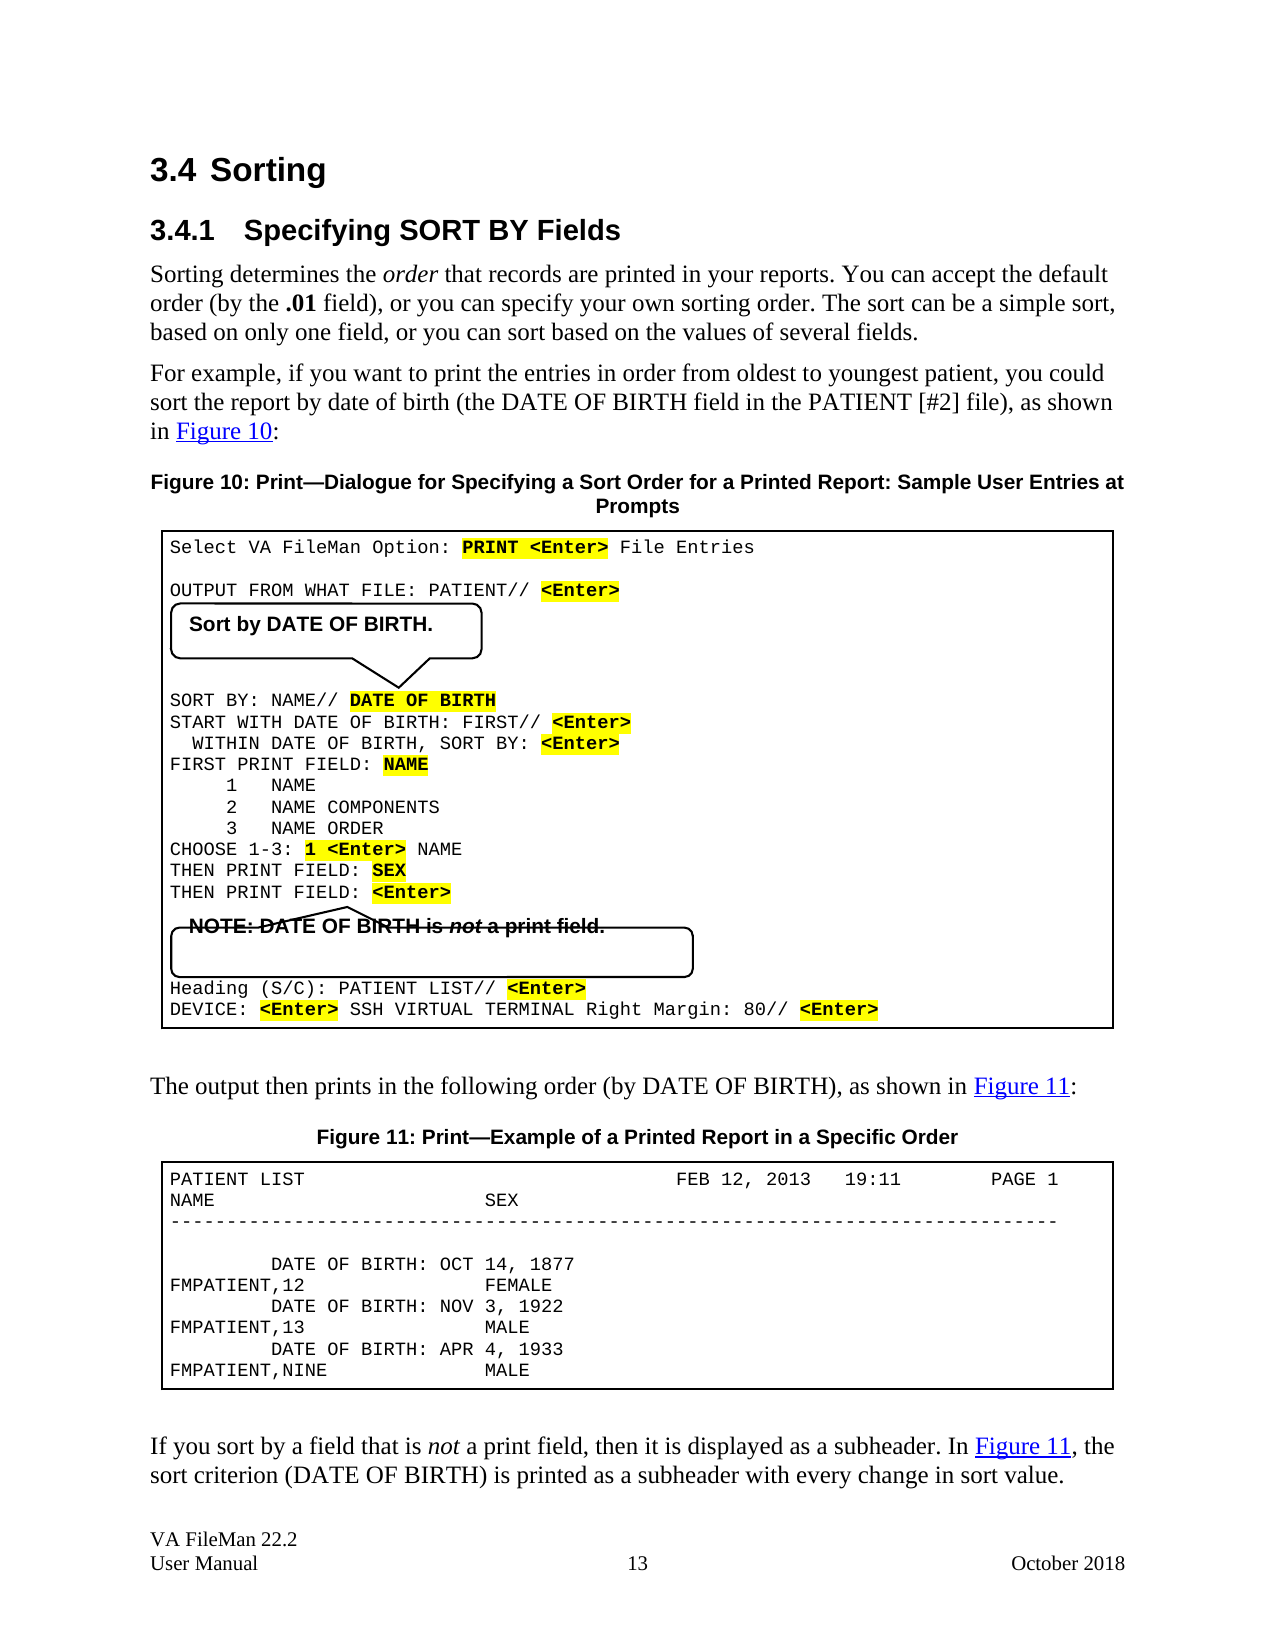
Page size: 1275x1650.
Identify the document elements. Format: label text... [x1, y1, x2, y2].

text Sorting determines the order that records are printed in your reports. You can accept the default order (by the .01 field), or you can specify your own sorting order. The sort can be a simple sort, based on only one field, or you can sort based on the values of several fields. [150, 259, 1125, 346]
text FMPATIENT,NINE MALE [163, 1352, 1112, 1388]
text DEVICE: <Enter> SSH VIRTUAL TERMINAL Right Margin: 80// <Enter> [163, 992, 1112, 1027]
text FIRST PRINT FIELD: NAME [163, 747, 1112, 768]
text ------------------------------------------------------------------------------- [163, 1203, 1112, 1233]
text NAME SEX [163, 1182, 1112, 1203]
text START WITH DATE OF BIRTH: FIRST// <Enter> [163, 704, 1112, 725]
subtitle Sorting [150, 150, 1125, 188]
text Heading (S/C): PATIENT LIST// <Enter> [163, 970, 1112, 992]
text NOTE: DATE OF BIRTH is not a print field. [189, 913, 675, 937]
text Select VA FileMan Option: PRINT <Enter> File Entries [163, 532, 1112, 559]
text 3 NAME ORDER [163, 810, 1112, 832]
text WITHIN DATE OF BIRTH, SORT BY: <Enter> [163, 725, 1112, 747]
text CHOOSE 1-3: 1 <Enter> NAME [163, 832, 1112, 853]
text THEN PRINT FIELD: SEX [163, 853, 1112, 874]
text Figure 11: Print—Example of a Printed Report in a Specific Order [150, 1124, 1125, 1148]
text FMPATIENT,12 FEMALE [163, 1267, 1112, 1288]
text For example, if you want to print the entries in order from oldest to youngest patient, you could sort the report by date of birth (the DATE OF BIRTH field in the PATIENT [#2] file), as shown in Figure 10: [150, 358, 1125, 444]
text DATE OF BIRTH: OCT 14, 1877 [163, 1246, 1112, 1267]
text The output then prints in the following order (by DATE OF BIRTH), as shown in Figure 11: [150, 1071, 1125, 1099]
text THEN PRINT FIELD: <Enter> [163, 874, 1112, 904]
text Figure 10: Print—Dialogue for Specifying a Sort Order for a Printed Report: Sample User Entries at Prompts [150, 469, 1125, 517]
text SORT BY: NAME// DATE OF BIRTH [163, 683, 1112, 704]
text DATE OF BIRTH: APR 4, 1933 [163, 1331, 1112, 1352]
subtitle Specifying SORT BY Fields [150, 213, 1125, 247]
text 2 NAME COMPONENTS [163, 789, 1112, 810]
text 1 NAME [163, 768, 1112, 789]
text Sort by DATE OF BIRTH. [189, 612, 464, 636]
text FMPATIENT,13 MALE [163, 1310, 1112, 1331]
text PATIENT LIST FEB 12, 2013 19:11 PAGE 1 [163, 1163, 1112, 1182]
text DATE OF BIRTH: NOV 3, 1922 [163, 1288, 1112, 1310]
text OUTPUT FROM WHAT FILE: PATIENT// <Enter> [163, 572, 1112, 602]
text If you sort by a field that is not a print field, then it is displayed as a subheader. In Figure 11, the sort criterion (DATE OF BIRTH) is printed as a subheader with every change in sort value. [150, 1431, 1125, 1489]
